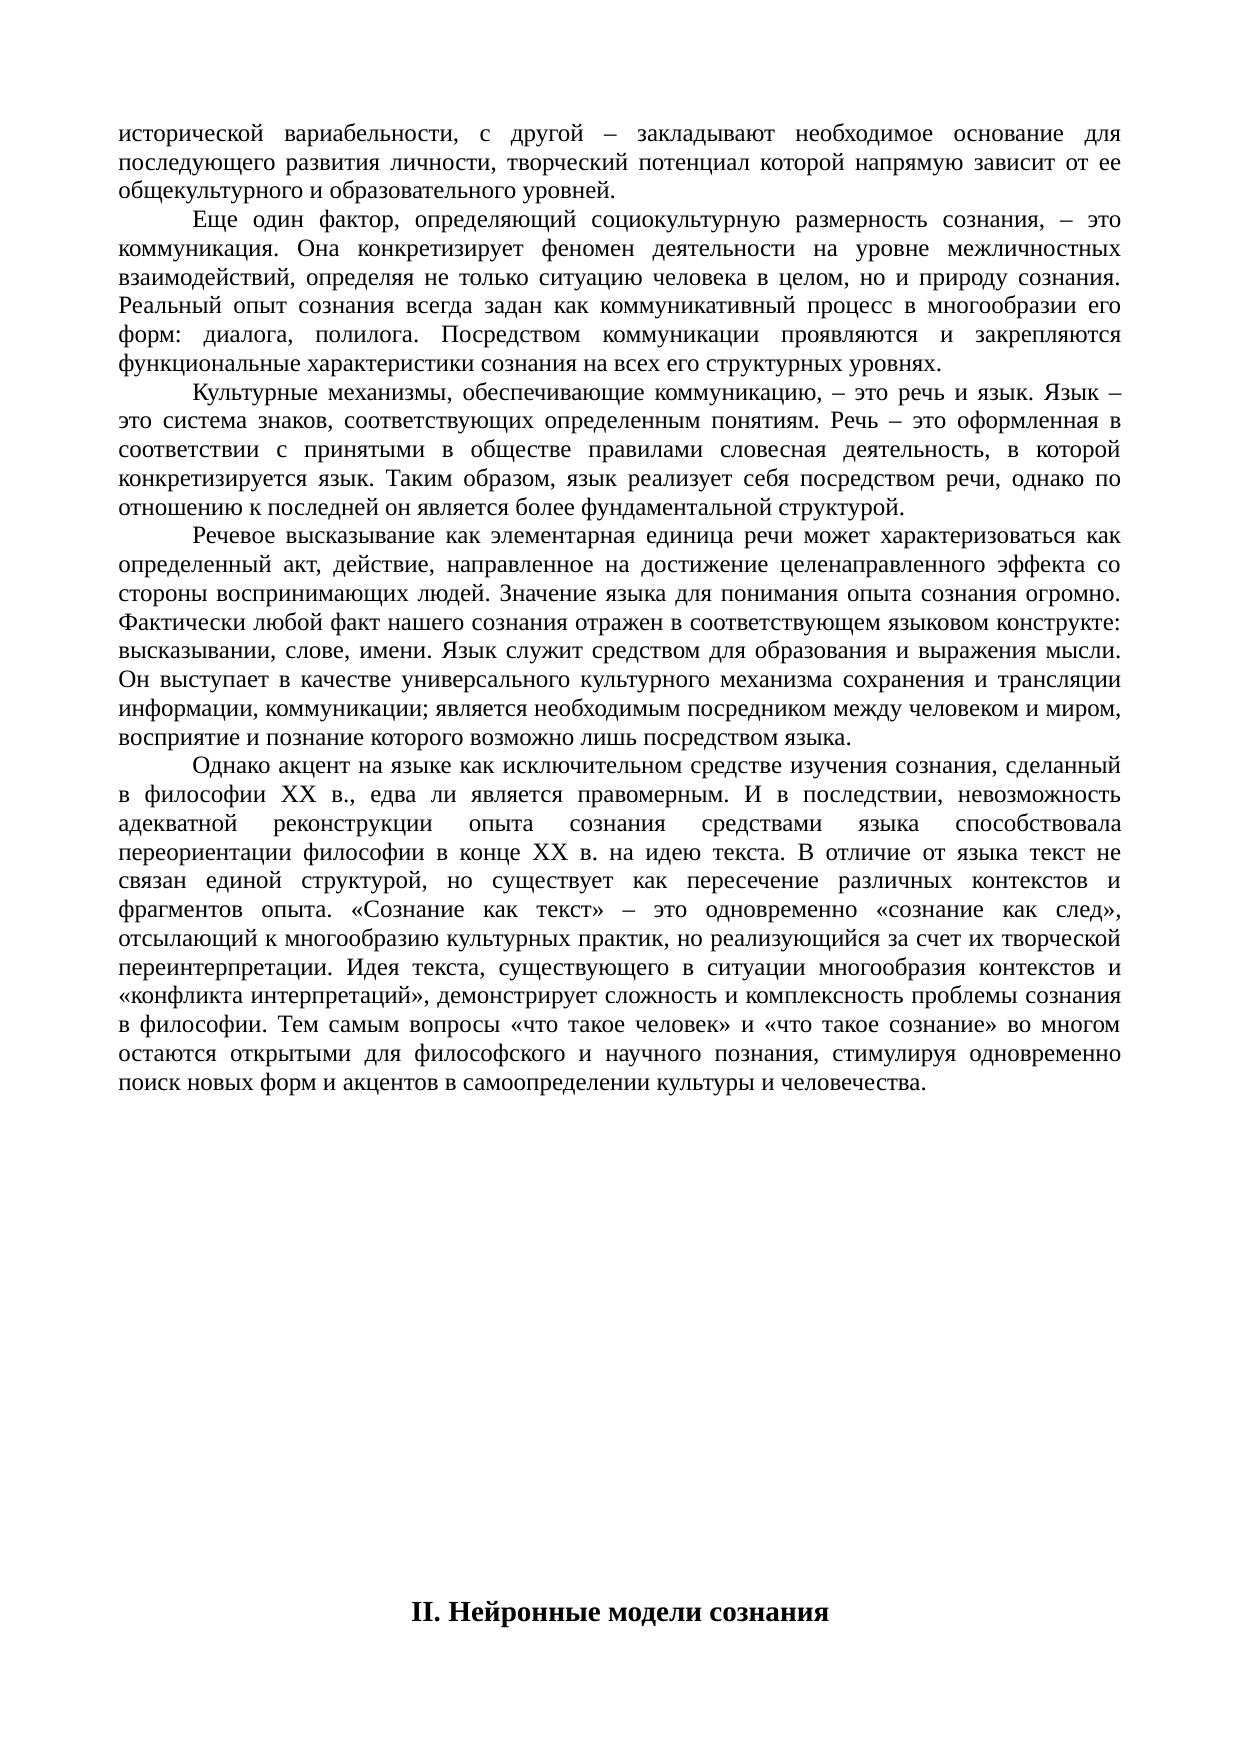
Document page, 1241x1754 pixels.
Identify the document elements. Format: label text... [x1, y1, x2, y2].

text Культурные механизмы, обеспечивающие коммуникацию, – это речь и язык. Язык – это система знаков, соответствующих определенным понятиям. Речь – это оформленная в соответствии с принятыми в обществе правилами словесная деятельность, в которой конкретизируется язык. Таким образом, язык реализует себя посредством речи, однако по отношению к последней он является более фундаментальной структурой. [118, 377, 1122, 521]
text Речевое высказывание как элементарная единица речи может характеризоваться как определенный акт, действие, направленное на достижение целенаправленного эффекта со стороны воспринимающих людей. Значение языка для понимания опыта сознания огромно. Фактически любой факт нашего сознания отражен в соответствующем языковом конструкте: высказывании, слове, имени. Язык служит средством для образования и выражения мысли. Он выступает в качестве универсального культурного механизма сохранения и трансляции информации, коммуникации; является необходимым посредником между человеком и миром, восприятие и познание которого возможно лишь посредством языка. [118, 521, 1122, 751]
text исторической вариабельности, с другой – закладывают необходимое основание для последующего развития личности, творческий потенциал которой напрямую зависит от ее общекультурного и образовательного уровней. [118, 118, 1122, 204]
text II. Нейронные модели сознания [118, 1594, 1122, 1627]
text Однако акцент на языке как исключительном средстве изучения сознания, сделанный в философии ХХ в., едва ли является правомерным. И в последствии, невозможность адекватной реконструкции опыта сознания средствами языка способствовала переориентации философии в конце ХХ в. на идею текста. В отличие от языка текст не связан единой структурой, но существует как пересечение различных контекстов и фрагментов опыта. «Сознание как текст» – это одновременно «сознание как след», отсылающий к многообразию культурных практик, но реализующийся за счет их творческой переинтерпретации. Идея текста, существующего в ситуации многообразия контекстов и «конфликта интерпретаций», демонстрирует сложность и комплексность проблемы сознания в философии. Тем самым вопросы «что такое человек» и «что такое сознание» во многом остаются открытыми для философского и научного познания, стимулируя одновременно поиск новых форм и акцентов в самоопределении культуры и человечества. [118, 751, 1122, 1096]
text Еще один фактор, определяющий социокультурную размерность сознания, – это коммуникация. Она конкретизирует феномен деятельности на уровне межличностных взаимодействий, определяя не только ситуацию человека в целом, но и природу сознания. Реальный опыт сознания всегда задан как коммуникативный процесс в многообразии его форм: диалога, полилога. Посредством коммуникации проявляются и закрепляются функциональные характеристики сознания на всех его структурных уровнях. [118, 204, 1122, 377]
